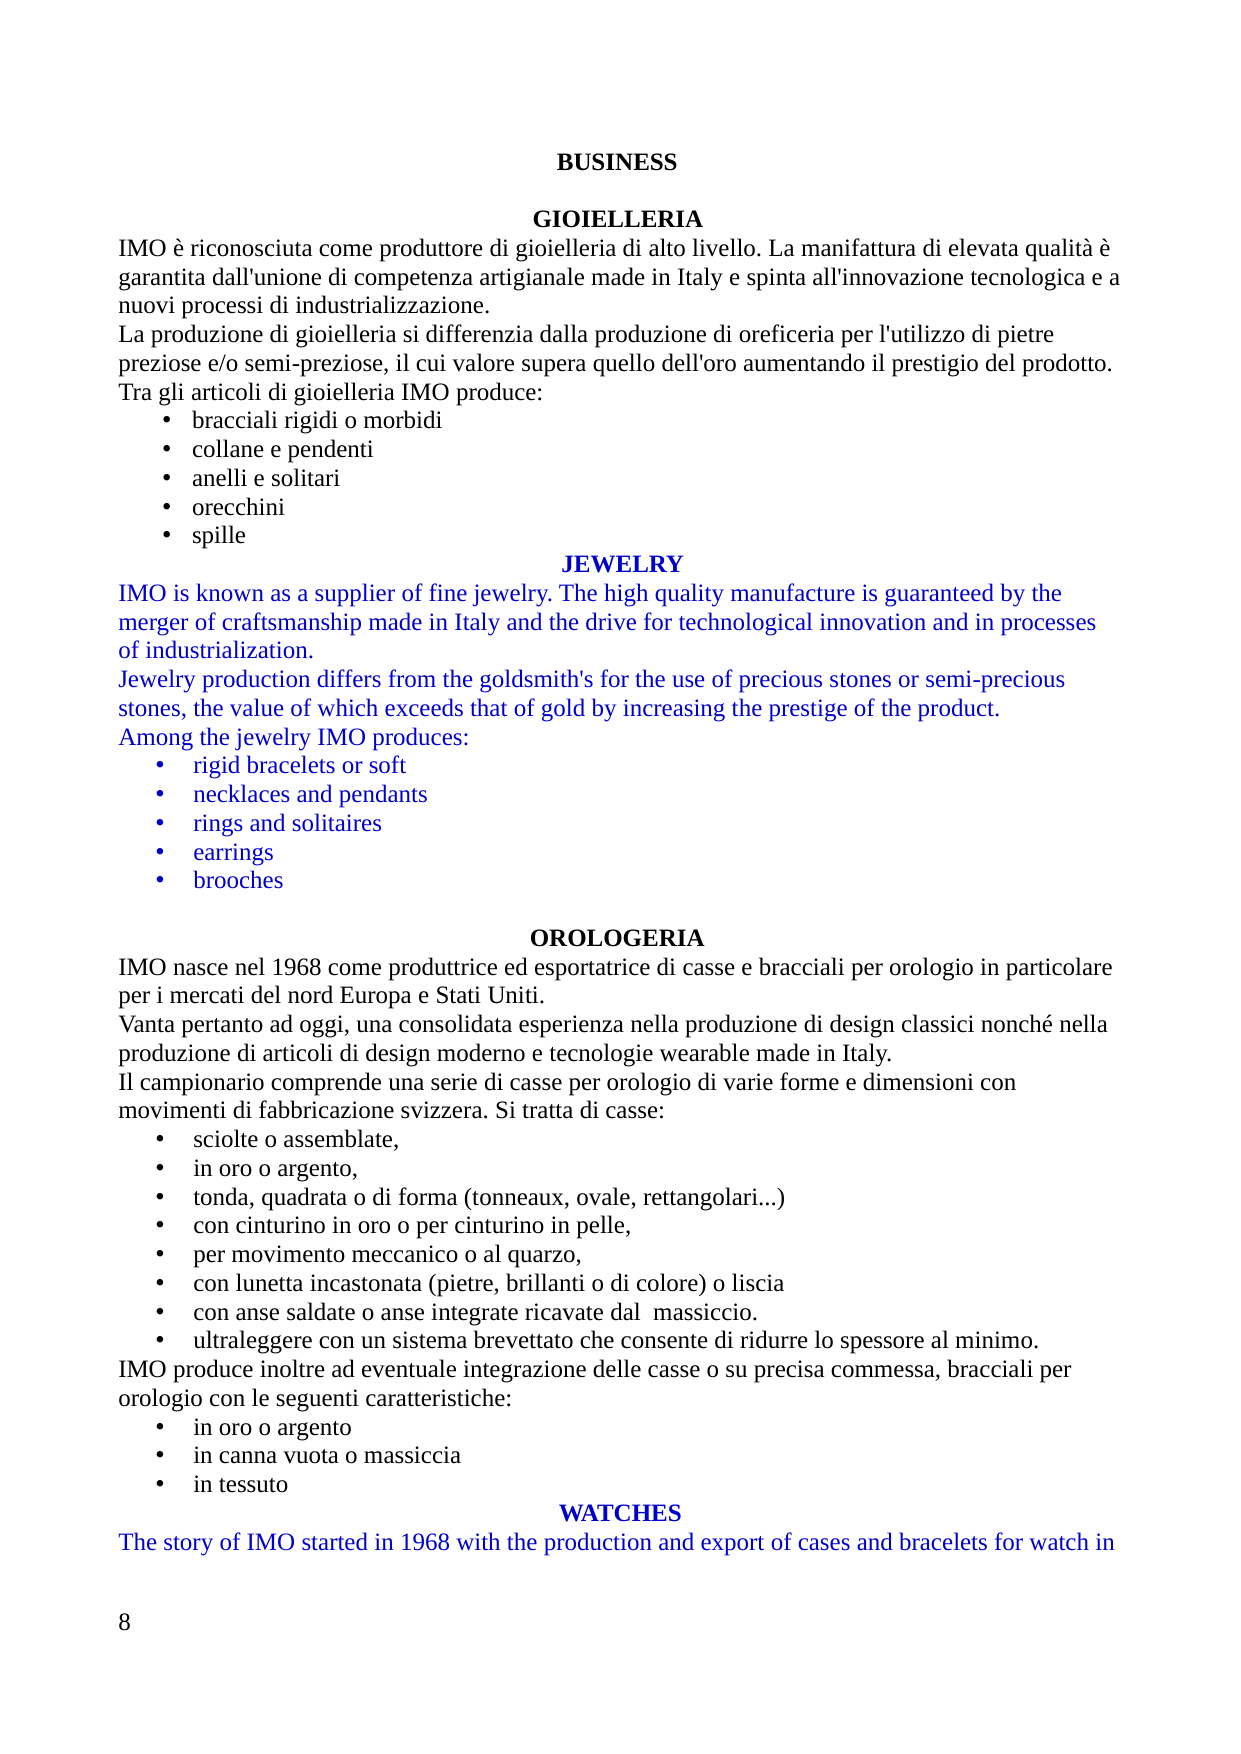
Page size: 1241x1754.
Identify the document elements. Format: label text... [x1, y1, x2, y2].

list sciolte o assemblate, [156, 1124, 1122, 1153]
text IMO is known as a supplier of fine jewelry. The high quality manufacture is guaranteed by the merger of craftsmanship made in Italy and the drive for technological innovation and in processes of industrialization. [118, 578, 1122, 664]
list tonda, quadrata o di forma (tonneaux, ovale, rettangolari...) [156, 1182, 1122, 1211]
list brooches [156, 866, 1122, 894]
text GIOIELLERIA [118, 204, 1122, 233]
text Among the jewelry IMO produces: [118, 722, 1122, 751]
list in oro o argento [156, 1412, 1122, 1441]
list con cinturino in oro o per cinturino in pelle, [156, 1211, 1122, 1239]
text WATCHES [118, 1498, 1122, 1527]
list necklaces and pendants [156, 779, 1122, 808]
list in canna vuota o massiccia [156, 1441, 1122, 1469]
text IMO è riconosciuta come produttore di gioielleria di alto livello. La manifattura di elevata qualità è garantita dall'unione di competenza artigianale made in Italy e spinta all'innovazione tecnologica e a nuovi processi di industrializzazione. [118, 233, 1122, 319]
text Il campionario comprende una serie di casse per orologio di varie forme e dimensioni con movimenti di fabbricazione svizzera. Si tratta di casse: [118, 1067, 1122, 1124]
list collane e pendenti [162, 434, 1122, 463]
list ultraleggere con un sistema brevettato che consente di ridurre lo spessore al minimo. [156, 1326, 1122, 1354]
list con lunetta incastonata (pietre, brillanti o di colore) o liscia [156, 1268, 1122, 1297]
list con anse saldate o anse integrate ricavate dal massiccio. [156, 1297, 1122, 1326]
list in tessuto [156, 1469, 1122, 1498]
list orecchini [162, 492, 1122, 521]
text IMO nasce nel 1968 come produttrice ed esportatrice di casse e bracciali per orologio in particolare per i mercati del nord Europa e Stati Uniti. Vanta pertanto ad oggi, una consolidata esperienza nella produzione di design classici nonché nella produzione di articoli di design moderno e tecnologie wearable made in Italy. [118, 952, 1122, 1067]
text JEWELRY [118, 549, 1122, 578]
list in oro o argento, [156, 1153, 1122, 1182]
list rings and solitaires [156, 808, 1122, 837]
list spille [162, 521, 1122, 549]
list rigid bracelets or soft [156, 751, 1122, 779]
text OROLOGERIA [118, 923, 1122, 952]
list per movimento meccanico o al quarzo, [156, 1239, 1122, 1268]
text IMO produce inoltre ad eventuale integrazione delle casse o su precisa commessa, bracciali per orologio con le seguenti caratteristiche: [118, 1354, 1122, 1412]
text La produzione di gioielleria si differenzia dalla produzione di oreficeria per l'utilizzo di pietre preziose e/o semi-preziose, il cui valore supera quello dell'oro aumentando il prestigio del prodotto. Tra gli articoli di gioielleria IMO produce: [118, 319, 1122, 406]
list anelli e solitari [162, 463, 1122, 492]
text The story of IMO started in 1968 with the production and export of cases and bracelets for watch in [118, 1527, 1122, 1556]
list earrings [156, 837, 1122, 866]
text Jewelry production differs from the goldsmith's for the use of precious stones or semi-precious stones, the value of which exceeds that of gold by increasing the prestige of the product. [118, 664, 1122, 722]
list bracciali rigidi o morbidi [162, 406, 1122, 434]
text BUSINESS [118, 147, 1122, 176]
